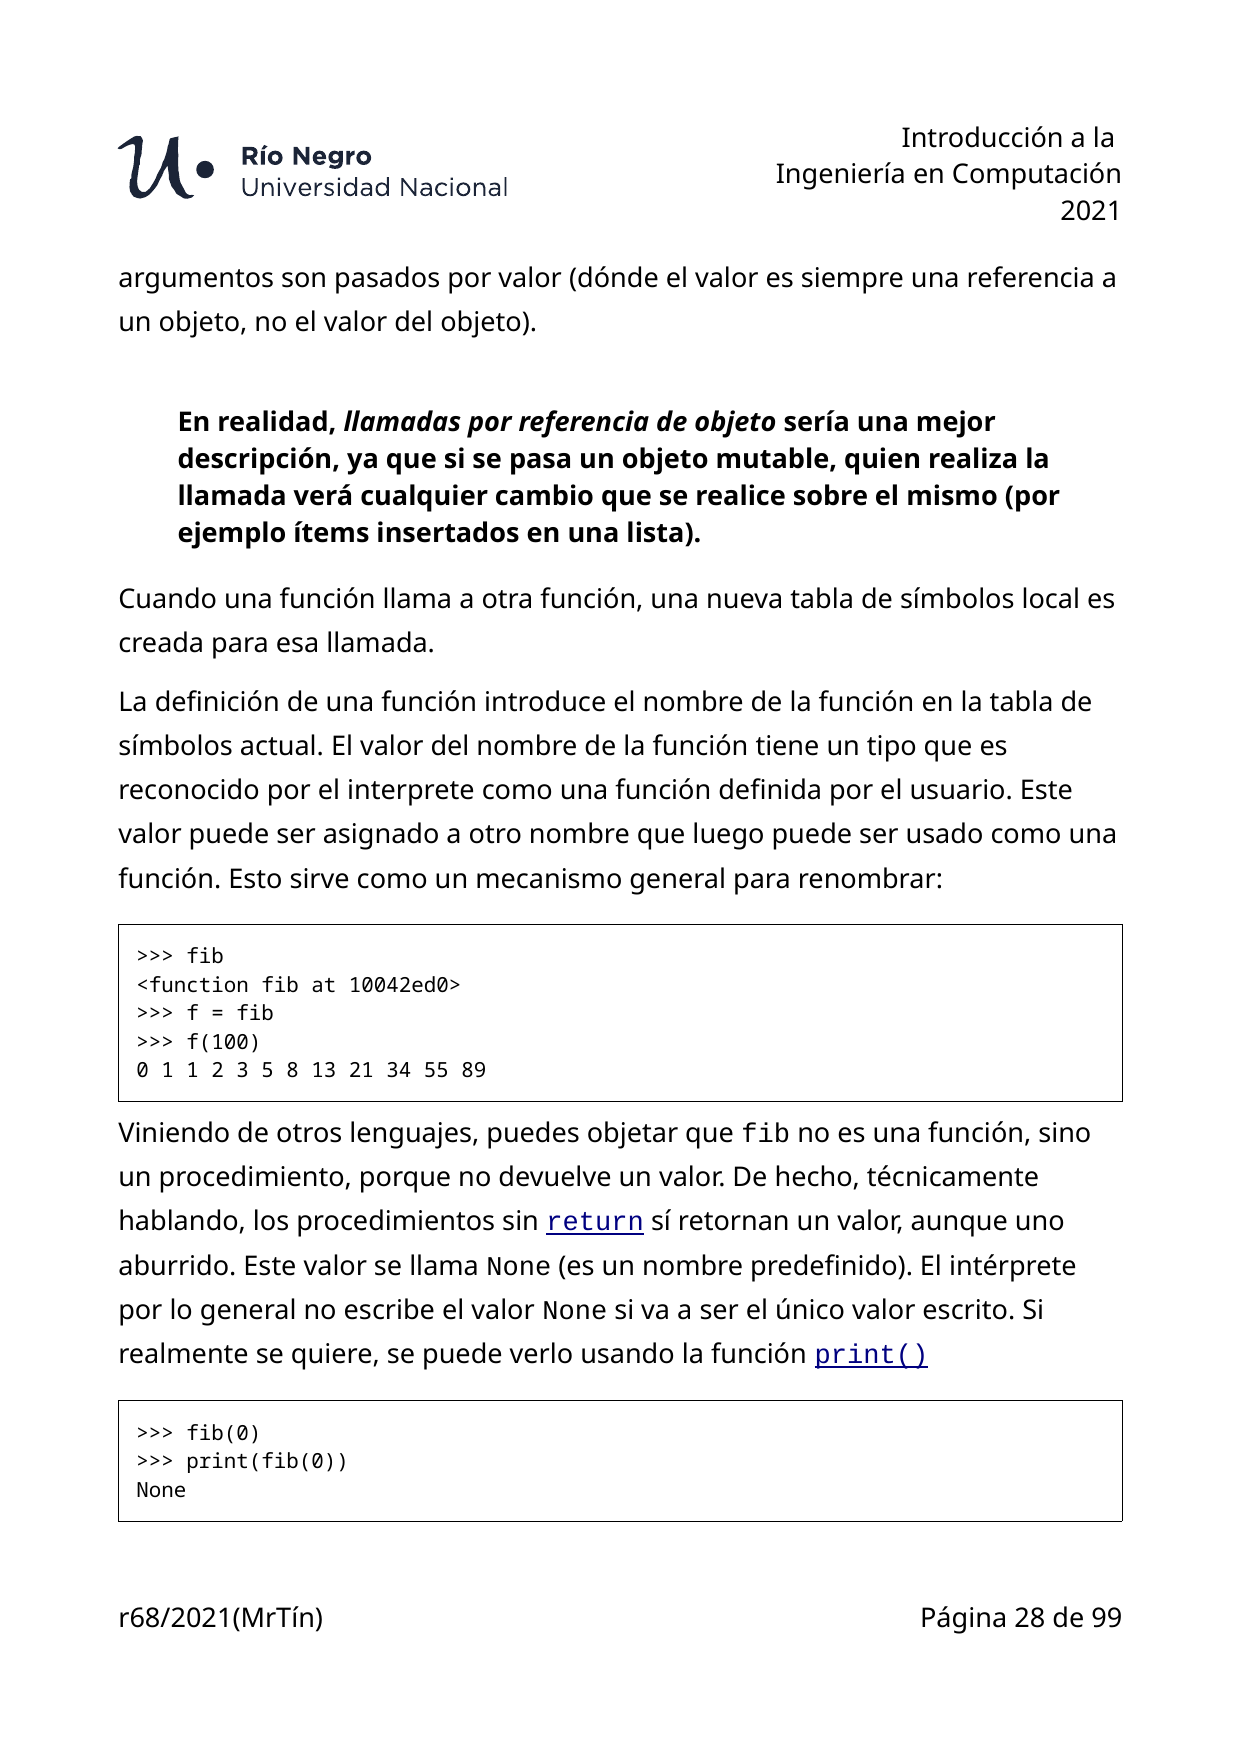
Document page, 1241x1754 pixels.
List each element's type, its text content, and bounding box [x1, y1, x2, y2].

text La definición de una función introduce el nombre de la función en la tabla de símbolos actual. El valor del nombre de la función tiene un tipo que es reconocido por el interprete como una función definida por el usuario. Este valor puede ser asignado a otro nombre que luego puede ser usado como una función. Esto sirve como un mecanismo general para renombrar: [118, 682, 1122, 896]
text En realidad, llamadas por referencia de objeto sería una mejor descripción, ya que si se pasa un objeto mutable, quien realiza la llamada verá cualquier cambio que se realice sobre el mismo (por ejemplo ítems insertados en una lista). [177, 402, 1063, 550]
text >>> fib [119, 925, 1122, 952]
text >>> f(100) [119, 1009, 1122, 1037]
text 0 1 1 2 3 5 8 13 21 34 55 89 [119, 1037, 1122, 1101]
text >>> fib(0) [119, 1401, 1122, 1428]
text None [119, 1457, 1122, 1521]
text Cuando una función llama a otra función, una nueva tabla de símbolos local es creada para esa llamada. [118, 579, 1122, 661]
text argumentos son pasados por valor (dónde el valor es siempre una referencia a un objeto, no el valor del objeto). [118, 258, 1122, 339]
text Viniendo de otros lenguajes, puedes objetar que fib no es una función, sino un procedimiento, porque no devuelve un valor. De hecho, técnicamente hablando, los procedimientos sin return sí retornan un valor, aunque uno aburrido. Este valor se llama None (es un nombre predefinido). El intérprete por lo general no escribe el valor None si va a ser el único valor escrito. Si realmente se quiere, se puede verlo usando la función print() [118, 1113, 1122, 1372]
text <function fib at 10042ed0> [119, 952, 1122, 981]
text >>> f = fib [119, 981, 1122, 1009]
text >>> print(fib(0)) [119, 1428, 1122, 1457]
